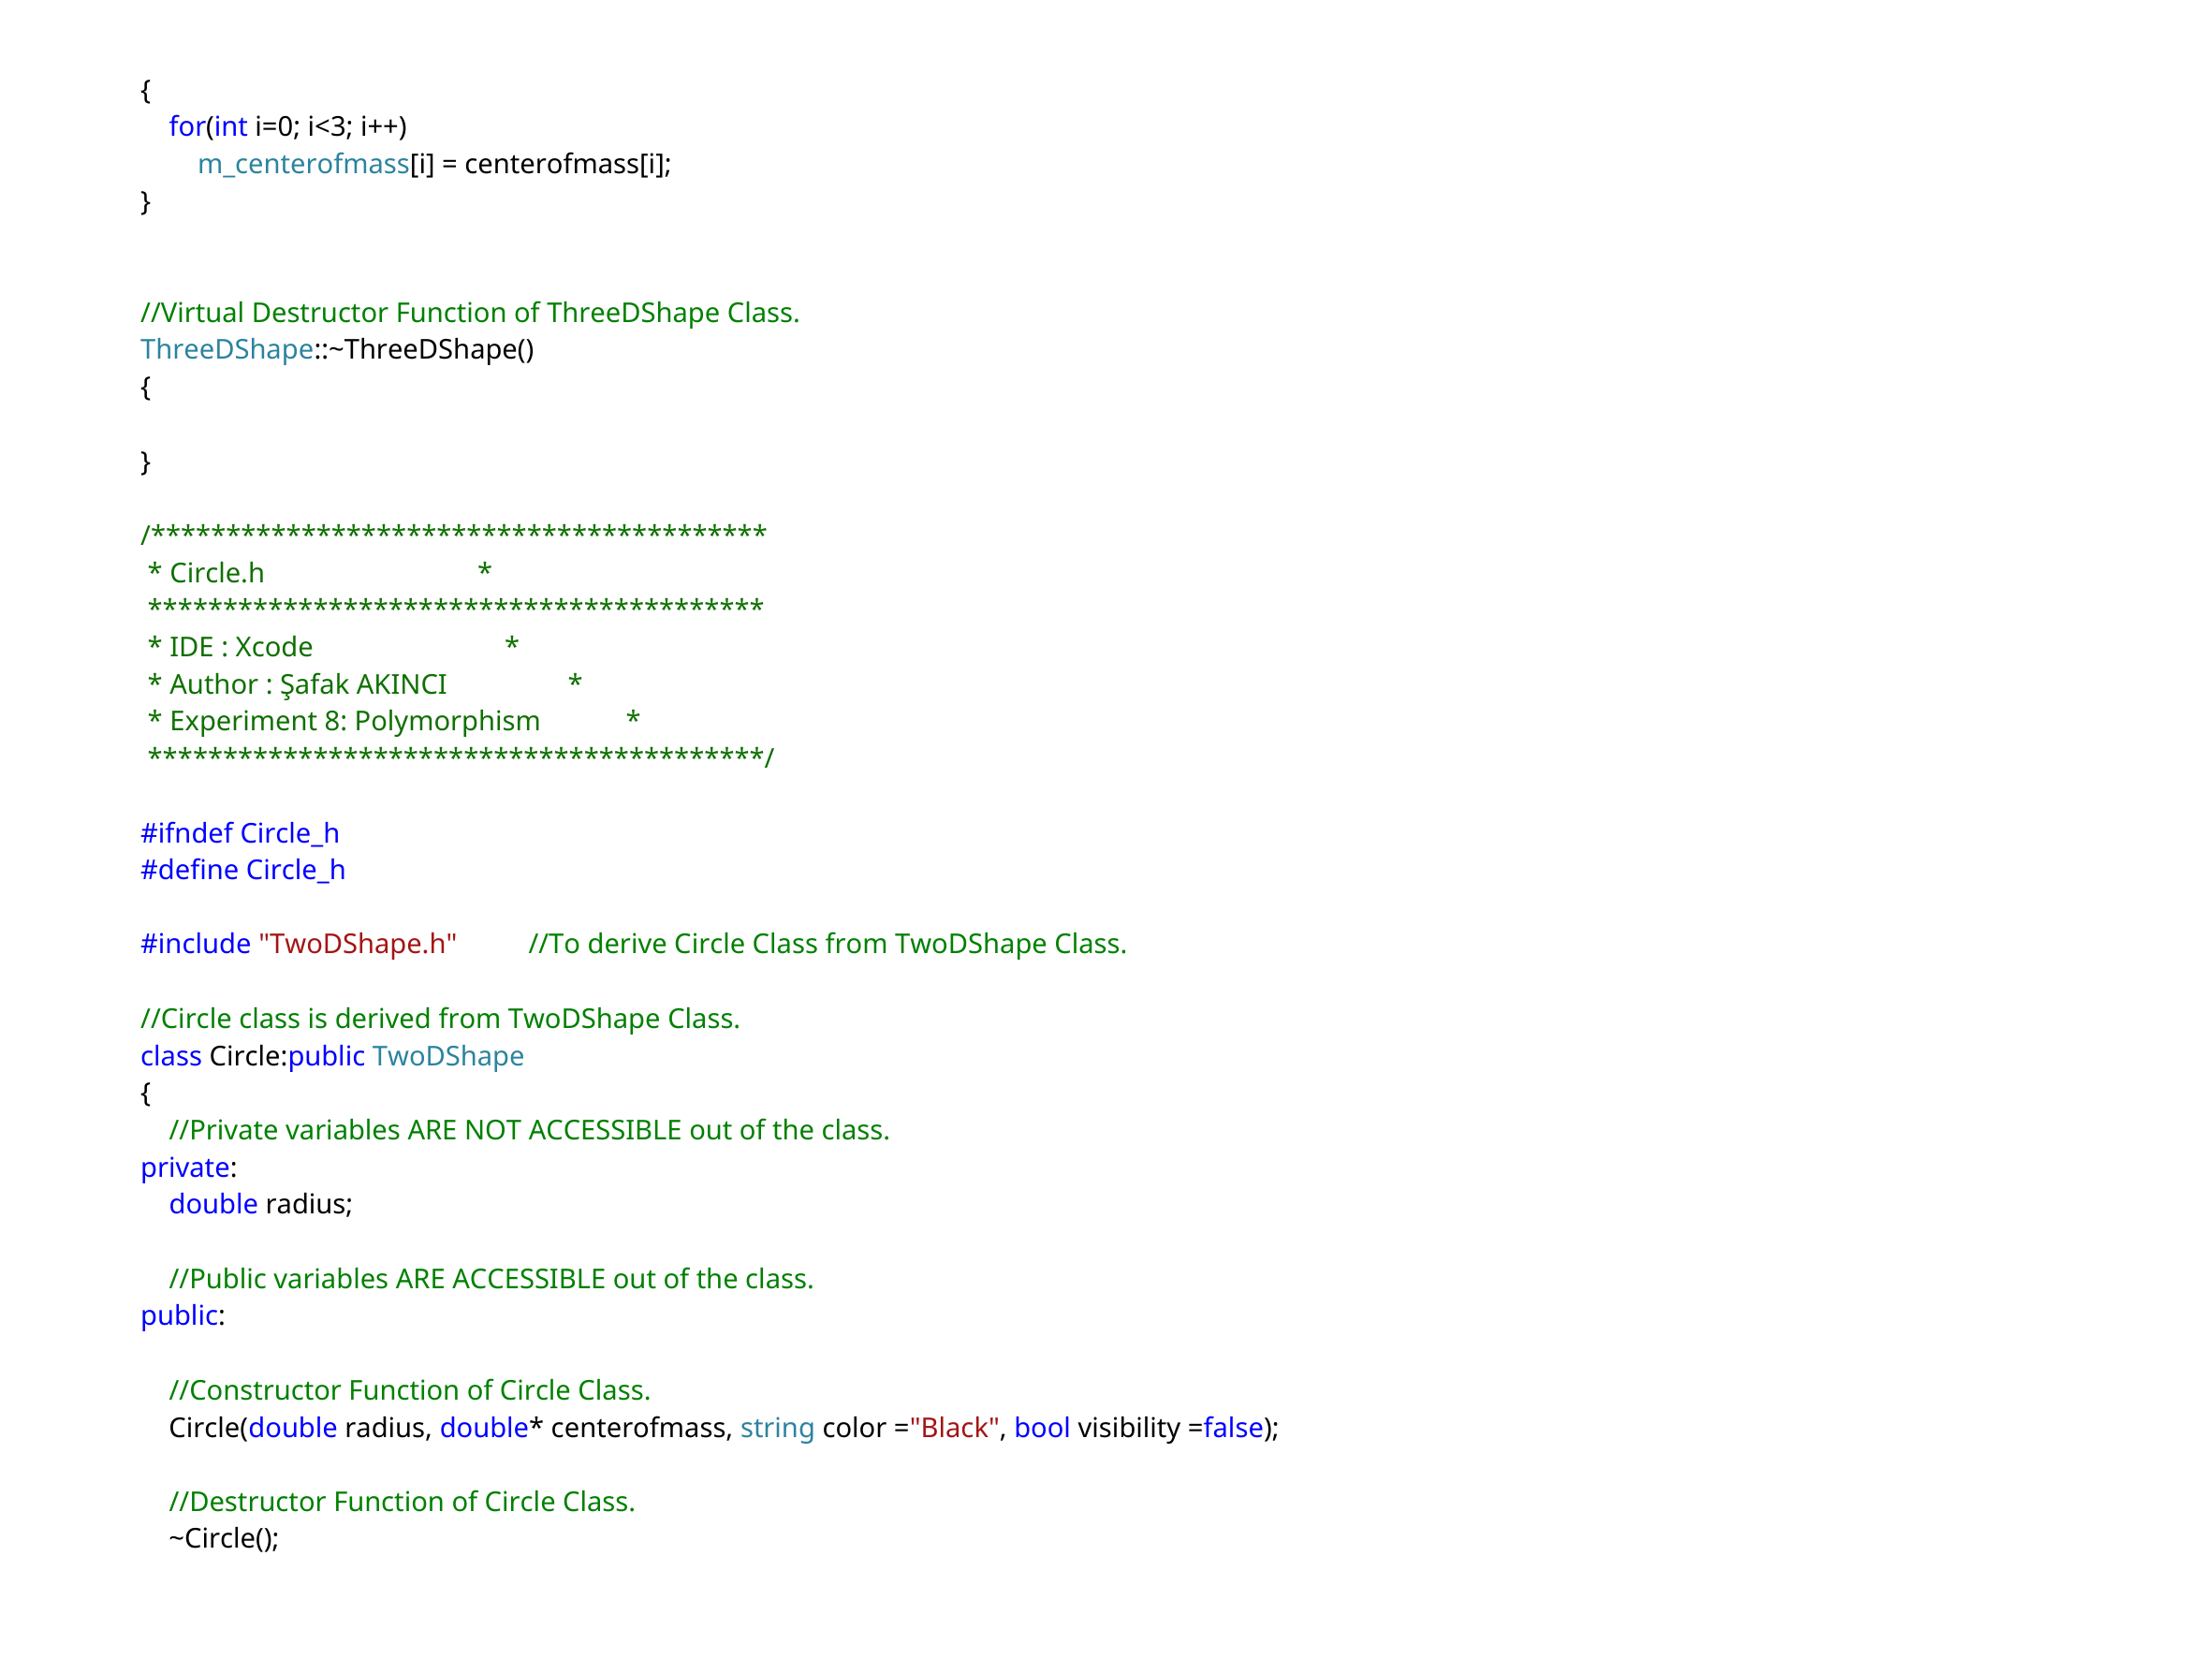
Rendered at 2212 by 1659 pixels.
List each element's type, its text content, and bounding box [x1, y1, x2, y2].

text class Circle:public TwoDShape [140, 1036, 2071, 1074]
text ~Circle(); [140, 1520, 2071, 1556]
text #ifndef Circle_h [140, 814, 2071, 850]
text #include "TwoDShape.h" //To derive Circle Class from TwoDShape Class. [140, 925, 2071, 962]
text public: [140, 1297, 2071, 1333]
text //Constructor Function of Circle Class. [140, 1371, 2071, 1408]
text //Private variables ARE NOT ACCESSIBLE out of the class. [140, 1110, 2071, 1148]
text } [140, 182, 2071, 219]
text * Circle.h * [140, 553, 2071, 591]
text //Virtual Destructor Function of ThreeDShape Class. [140, 293, 2071, 330]
text { [140, 70, 2071, 108]
text #define Circle_h [140, 850, 2071, 888]
text * IDE : Xcode * [140, 627, 2071, 665]
text double radius; [140, 1185, 2071, 1222]
text { [140, 367, 2071, 404]
text ***************************************** [140, 591, 2071, 627]
text //Destructor Function of Circle Class. [140, 1482, 2071, 1520]
text //Circle class is derived from TwoDShape Class. [140, 999, 2071, 1036]
text *****************************************/ [140, 739, 2071, 776]
text } [140, 442, 2071, 479]
text m_centerofmass[i] = centerofmass[i]; [140, 144, 2071, 182]
text Circle(double radius, double* centerofmass, string color ="Black", bool visibility =false); [140, 1408, 2071, 1445]
text private: [140, 1148, 2071, 1185]
text ThreeDShape::~ThreeDShape() [140, 330, 2071, 367]
text * Experiment 8: Polymorphism * [140, 702, 2071, 739]
text { [140, 1074, 2071, 1110]
text //Public variables ARE ACCESSIBLE out of the class. [140, 1259, 2071, 1297]
text for(int i=0; i<3; i++) [140, 108, 2071, 144]
text /***************************************** [140, 516, 2071, 553]
text * Author : Şafak AKINCI * [140, 665, 2071, 702]
